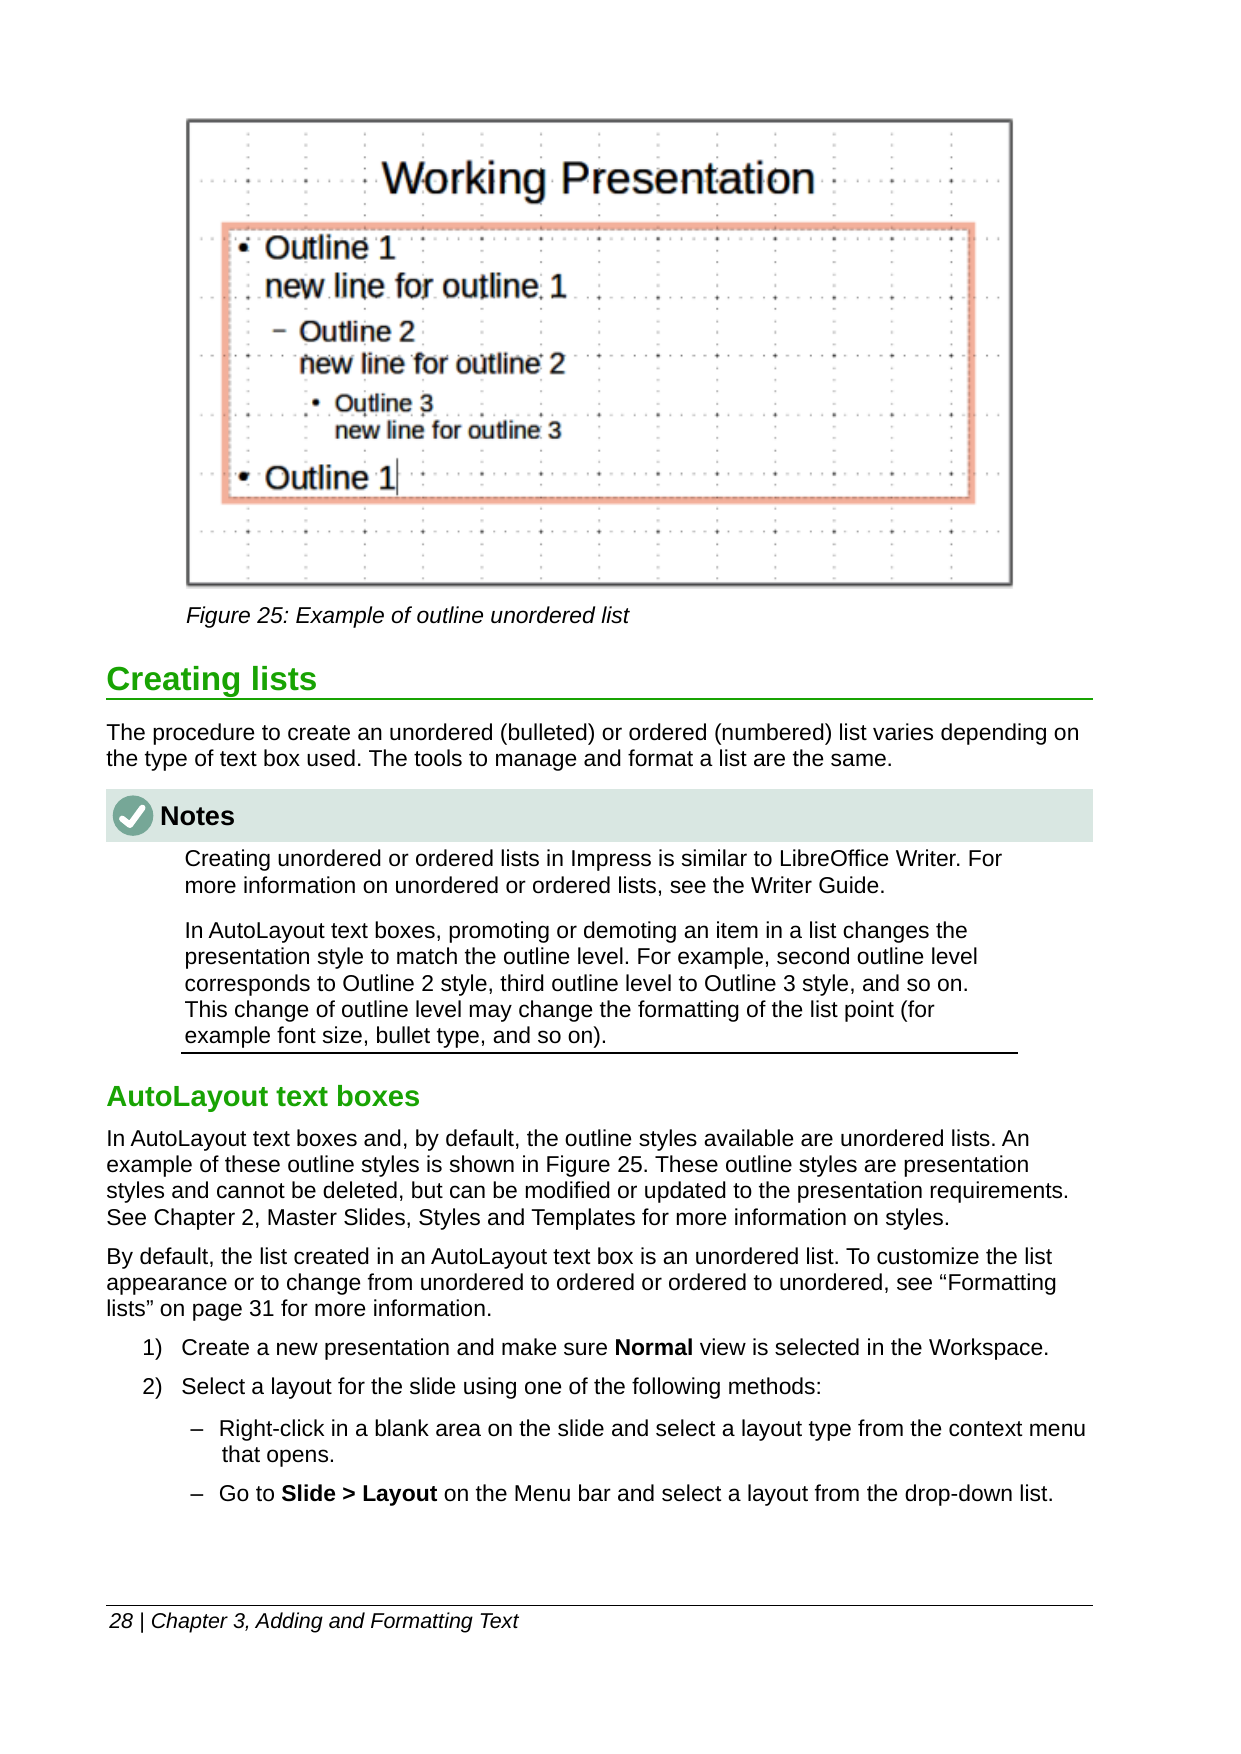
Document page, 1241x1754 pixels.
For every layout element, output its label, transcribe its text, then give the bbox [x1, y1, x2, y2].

text By default, the list created in an AutoLayout text box is an unordered list. To customize the list appearance or to change from unordered to ordered or ordered to unordered, see “Formatting lists” on page 31 for more information. [106, 1243, 1093, 1322]
picture [185, 118, 1014, 589]
text The procedure to create an unordered (bulleted) or ordered (numbered) list varies depending on the type of text box used. The tools to manage and format a list are the same. [106, 718, 1093, 771]
text In AutoLayout text boxes, promoting or demoting an item in a list changes the presentation style to match the outline level. For example, second outline level corresponds to Outline 2 style, third outline level to Outline 3 style, and so on. This change of outline level may change the formatting of the list point (for example font size, bullet type, and so on). [181, 914, 1018, 1052]
list Right-click in a blank area on the slide and select a layout type from the context menu that opens. [187, 1412, 1093, 1467]
list Select a layout for the slide using one of the following methods: [162, 1373, 1093, 1399]
list Go to Slide > Layout on the Menu bar and select a layout from the drop-down list. [187, 1477, 1093, 1509]
text In AutoLayout text boxes and, by default, the outline styles available are unordered lists. An example of these outline styles is shown in Figure 25. These outline styles are presentation styles and cannot be deleted, but can be modified or updated to the presentation requirements. See Chapter 2, Master Slides, Styles and Templates for more information on styles. [106, 1125, 1093, 1230]
subtitle Notes [106, 789, 1093, 842]
subtitle AutoLayout text boxes [106, 1079, 1093, 1112]
list Create a new presentation and make sure Normal view is selected in the Workspace. [162, 1334, 1093, 1361]
subtitle Creating lists [106, 659, 1093, 698]
text Figure 25: Example of outline unordered list [186, 602, 1013, 628]
text Creating unordered or ordered lists in Impress is similar to LibreOffice Writer. For more information on unordered or ordered lists, see the Writer Guide. [181, 842, 1018, 898]
